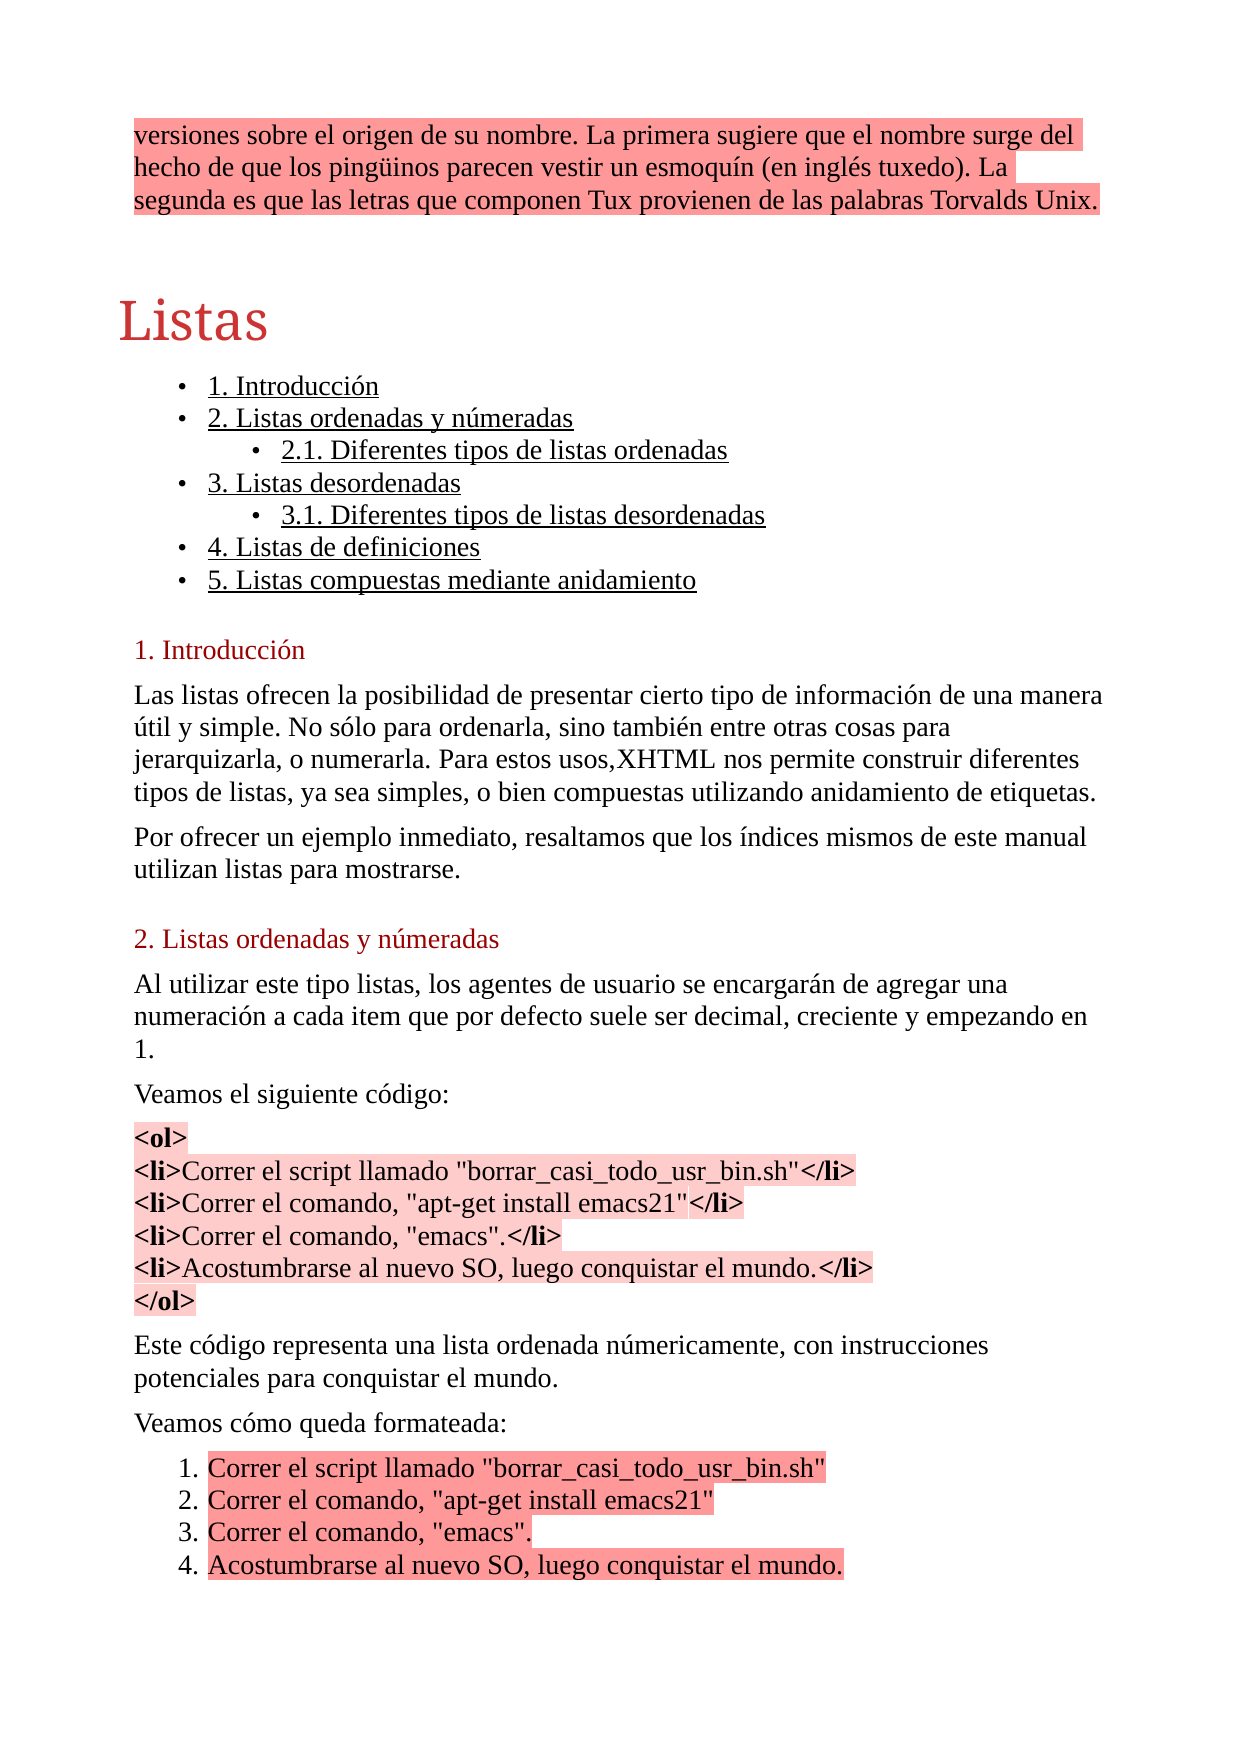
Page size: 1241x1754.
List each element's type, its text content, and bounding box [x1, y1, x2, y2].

list Acostumbrarse al nuevo SO, luego conquistar el mundo. [178, 1548, 1106, 1580]
text Las listas ofrecen la posibilidad de presentar cierto tipo de información de una manera útil y simple. No sólo para ordenarla, sino también entre otras cosas para jerarquizarla, o numerarla. Para estos usos,XHTML nos permite construir diferentes tipos de listas, ya sea simples, o bien compuestas utilizando anidamiento de etiquetas. [134, 678, 1106, 807]
list 2.1. Diferentes tipos de listas ordenadas [252, 433, 1106, 466]
text <ol> <li>Correr el script llamado "borrar_casi_todo_usr_bin.sh"</li> <li>Correr el comando, "apt-get install emacs21"</li> <li>Correr el comando, "emacs".</li> <li>Acostumbrarse al nuevo SO, luego conquistar el mundo.</li> </ol> [134, 1122, 1106, 1316]
list Correr el script llamado "borrar_casi_todo_usr_bin.sh" [178, 1451, 1106, 1483]
text Este código representa una lista ordenada númericamente, con instrucciones potenciales para conquistar el mundo. [134, 1328, 1106, 1393]
subtitle Listas [118, 282, 1122, 356]
subtitle 2. Listas ordenadas y númeradas [134, 922, 1106, 954]
list 3.1. Diferentes tipos de listas desordenadas [252, 498, 1106, 531]
text Al utilizar este tipo listas, los agentes de usuario se encargarán de agregar una numeración a cada item que por defecto suele ser decimal, creciente y empezando en 1. [134, 967, 1106, 1064]
list Correr el comando, "emacs". [178, 1515, 1106, 1548]
text Veamos el siguiente código: [134, 1077, 1106, 1109]
list 3. Listas desordenadas [178, 466, 1106, 498]
list 2. Listas ordenadas y númeradas [178, 401, 1106, 433]
list Correr el comando, "apt-get install emacs21" [178, 1483, 1106, 1515]
list 4. Listas de definiciones [178, 531, 1106, 563]
text Veamos cómo queda formateada: [134, 1406, 1106, 1438]
text versiones sobre el origen de su nombre. La primera sugiere que el nombre surge del hecho de que los pingüinos parecen vestir un esmoquín (en inglés tuxedo). La segunda es que las letras que componen Tux provienen de las palabras Torvalds Unix. [134, 118, 1106, 215]
list 1. Introducción [178, 368, 1106, 401]
list 5. Listas compuestas mediante anidamiento [178, 563, 1106, 595]
subtitle 1. Introducción [134, 633, 1106, 665]
text Por ofrecer un ejemplo inmediato, resaltamos que los índices mismos de este manual utilizan listas para mostrarse. [134, 820, 1106, 884]
